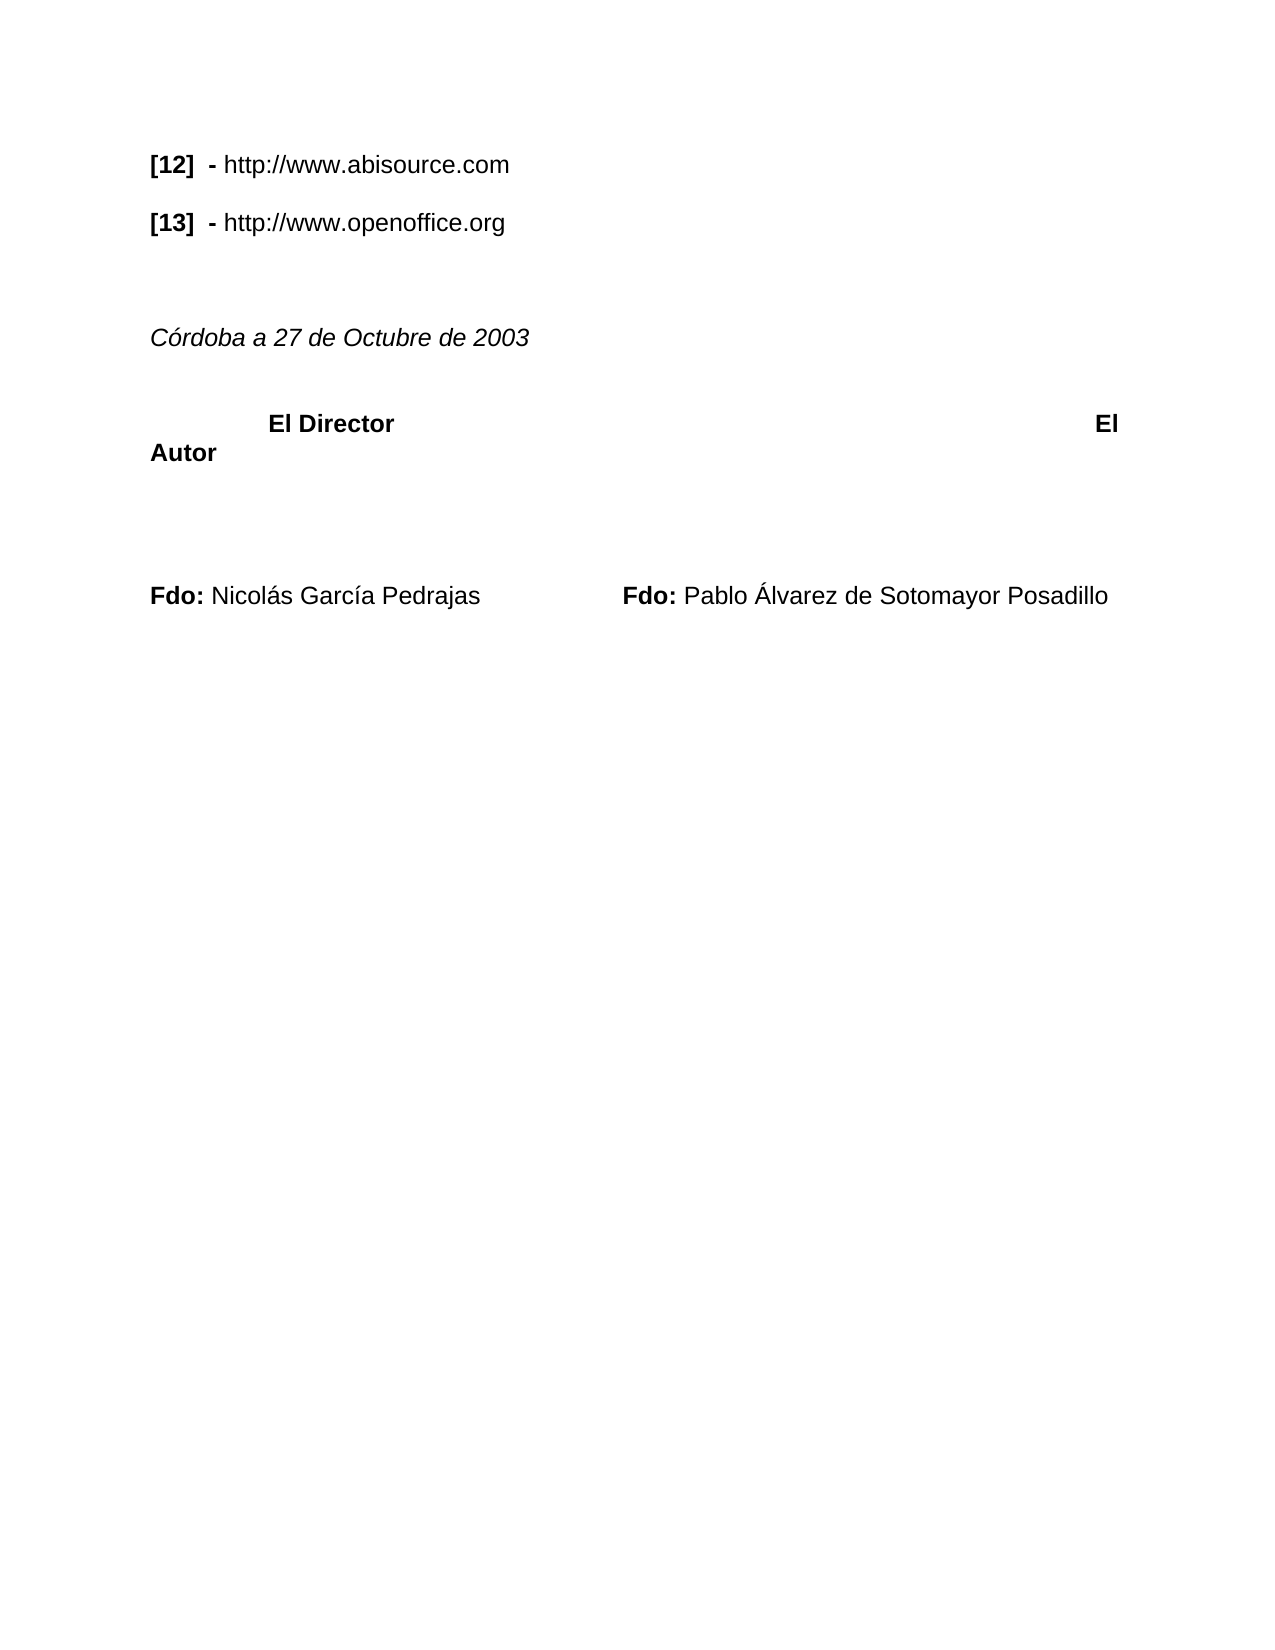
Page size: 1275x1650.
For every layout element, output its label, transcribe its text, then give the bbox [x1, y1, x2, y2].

text [12] - http://www.abisource.com [150, 150, 1125, 179]
text Fdo: Nicolás García Pedrajas Fdo: Pablo Álvarez de Sotomayor Posadillo [150, 581, 1125, 610]
text El Director El Autor [150, 409, 1125, 466]
text Córdoba a 27 de Octubre de 2003 [150, 322, 1125, 351]
text [13] - http://www.openoffice.org [150, 207, 1125, 236]
